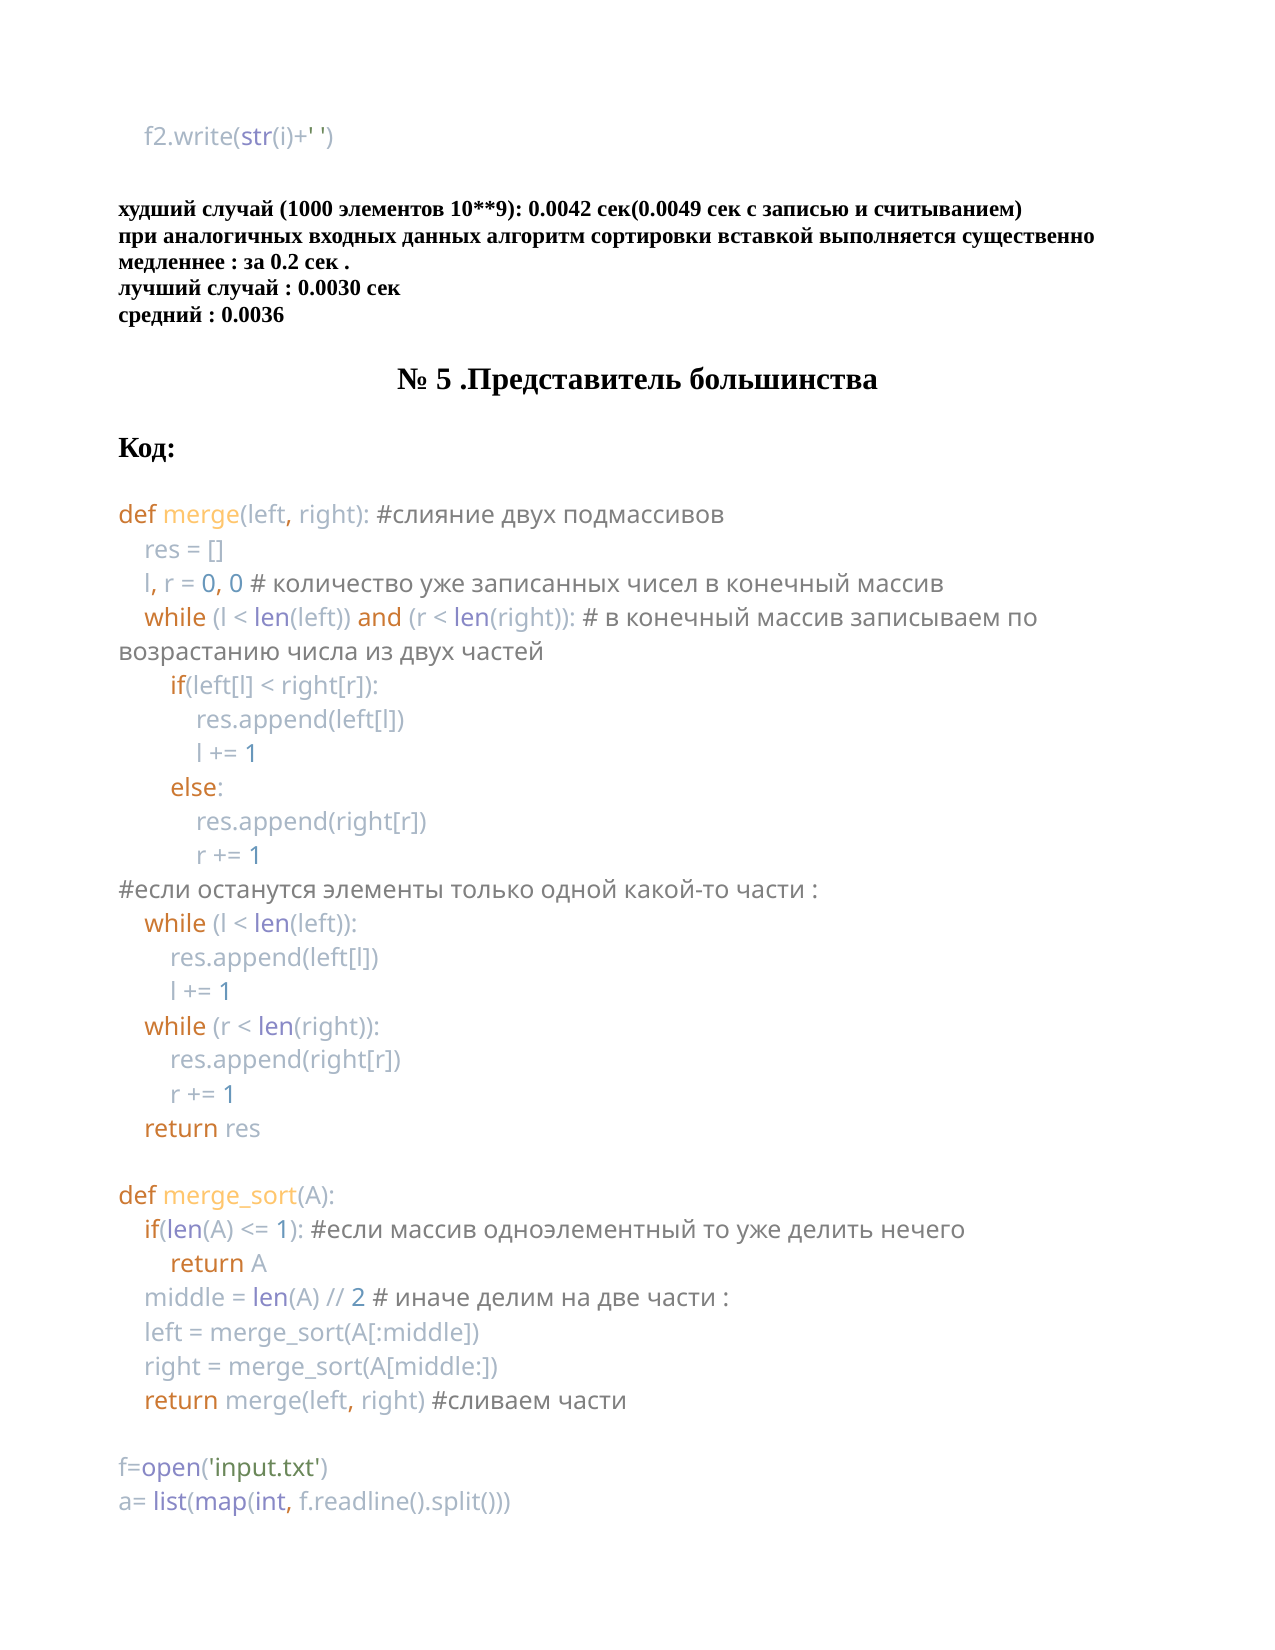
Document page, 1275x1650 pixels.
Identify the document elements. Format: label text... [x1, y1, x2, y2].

text Код: [118, 430, 1157, 464]
text № 5 .Представитель большинства [118, 361, 1157, 397]
text def merge(left, right): #слияние двух подмассивов res = [] l, r = 0, 0 # количество уже записанных чисел в конечный массив while (l < len(left)) and (r < len(right)): # в конечный массив записываем по возрастанию числа из двух частей if(left[l] < right[r]): res.append(left[l]) l += 1 else: res.append(right[r]) r += 1 #если останутся элементы только одной какой-то части : while (l < len(left)): res.append(left[l]) l += 1 while (r < len(right)): res.append(right[r]) r += 1 return res def merge_sort(A): if(len(A) <= 1): #если массив одноэлементный то уже делить нечего return A middle = len(A) // 2 # иначе делим на две части : left = merge_sort(A[:middle]) right = merge_sort(A[middle:]) return merge(left, right) #сливаем части f=open('input.txt') a= list(map(int, f.readline().split())) [118, 497, 1157, 1518]
text худший случай (1000 элементов 10**9): 0.0042 сек(0.0049 сек с записью и считыванием) [118, 195, 1157, 222]
text f2.write(str(i)+' ') [118, 118, 1157, 195]
text при аналогичных входных данных алгоритм сортировки вставкой выполняется существенно медленнее : за 0.2 сек . [118, 222, 1157, 274]
text лучший случай : 0.0030 сек [118, 274, 1157, 301]
text средний : 0.0036 [118, 301, 1157, 327]
